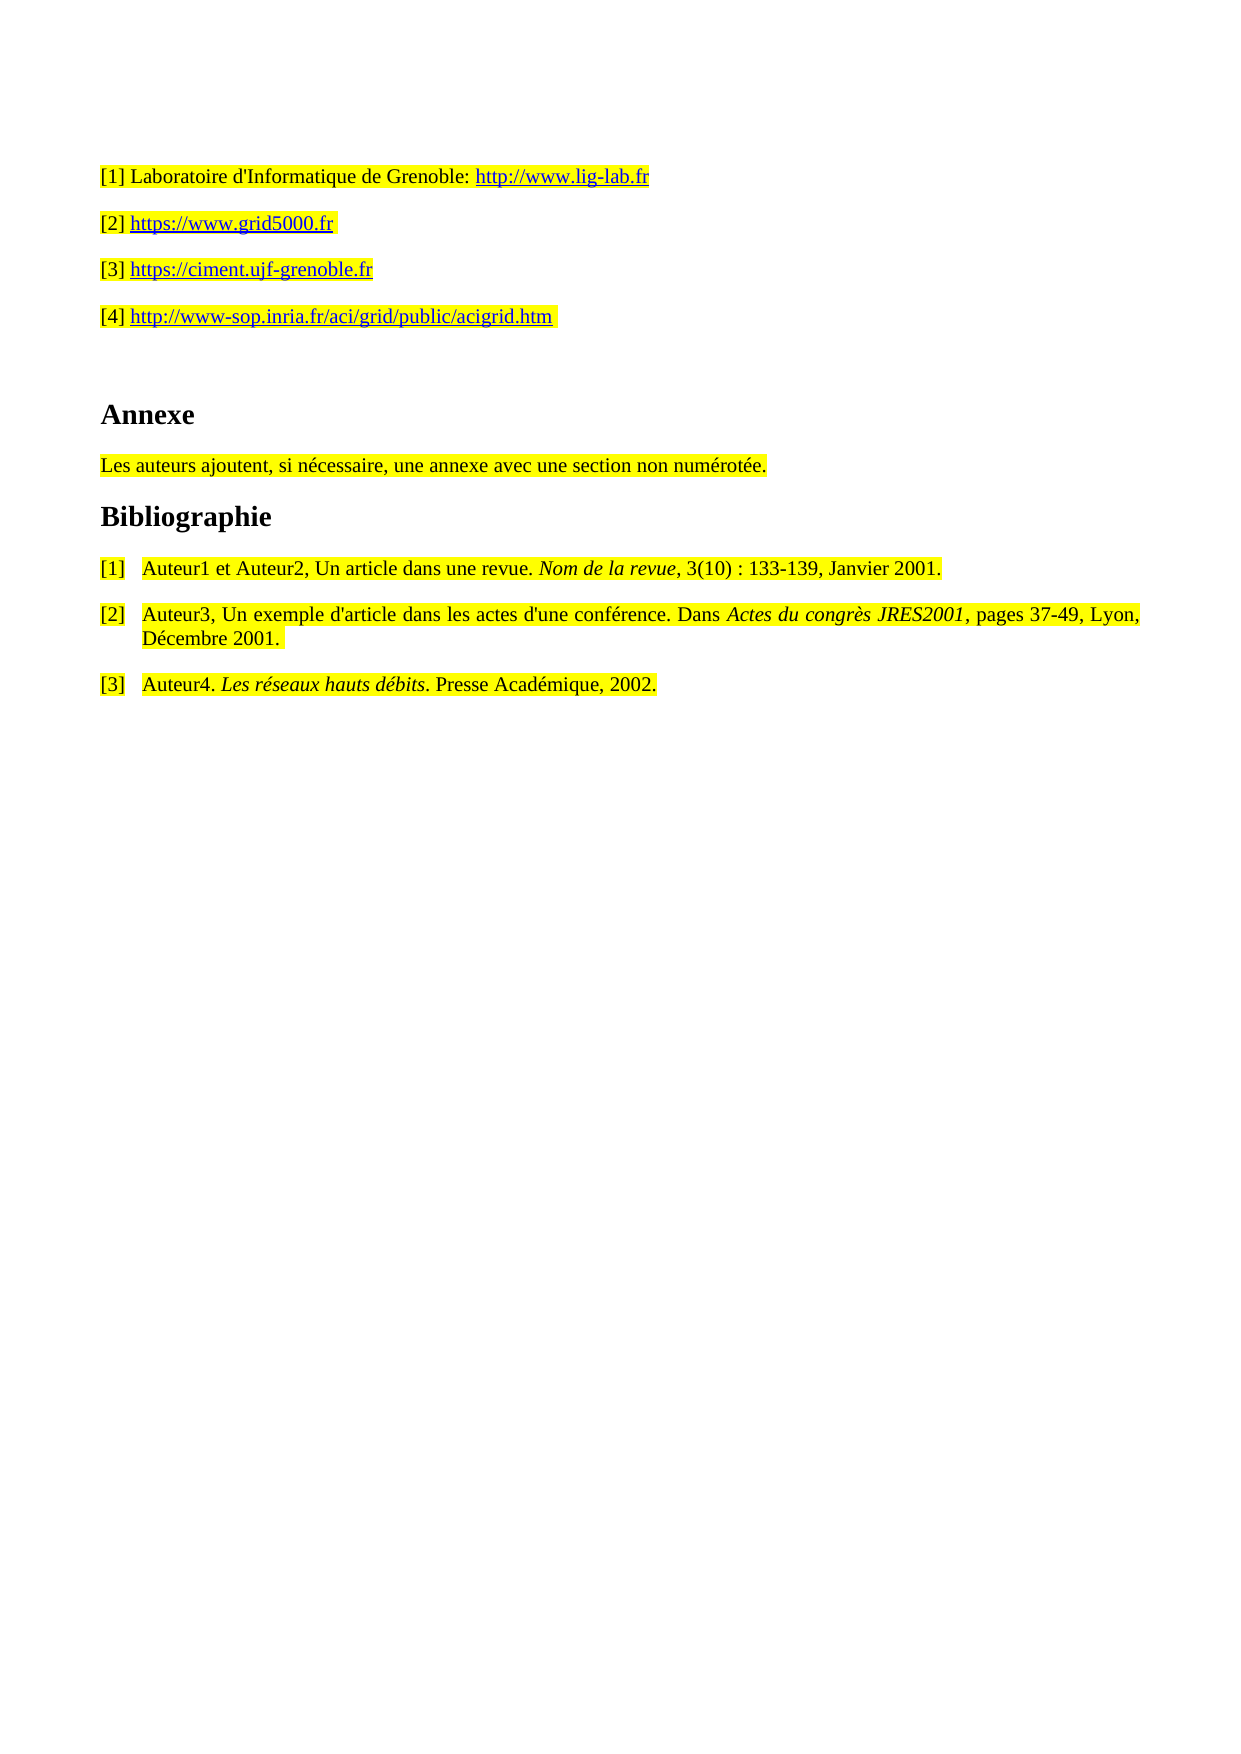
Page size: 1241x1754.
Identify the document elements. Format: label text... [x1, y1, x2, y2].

list Auteur4. Les réseaux hauts débits. Presse Académique, 2002. [100, 673, 1140, 696]
list Auteur3, Un exemple d'article dans les actes d'une conférence. Dans Actes du congrès JRES2001, pages 37-49, Lyon, Décembre 2001. [100, 603, 1140, 649]
text [3] https://ciment.ujf-grenoble.fr [100, 258, 1140, 281]
text [4] http://www-sop.inria.fr/aci/grid/public/acigrid.htm [100, 305, 1140, 328]
text [2] https://www.grid5000.fr [100, 211, 1140, 234]
text Annexe [100, 398, 1140, 430]
text [1] Laboratoire d'Informatique de Grenoble: http://www.lig-lab.fr [100, 165, 1140, 188]
text Bibliographie [100, 501, 1140, 533]
list Auteur1 et Auteur2, Un article dans une revue. Nom de la revue, 3(10) : 133-139, Janvier 2001. [100, 557, 1140, 580]
text Les auteurs ajoutent, si nécessaire, une annexe avec une section non numérotée. [100, 454, 1140, 477]
